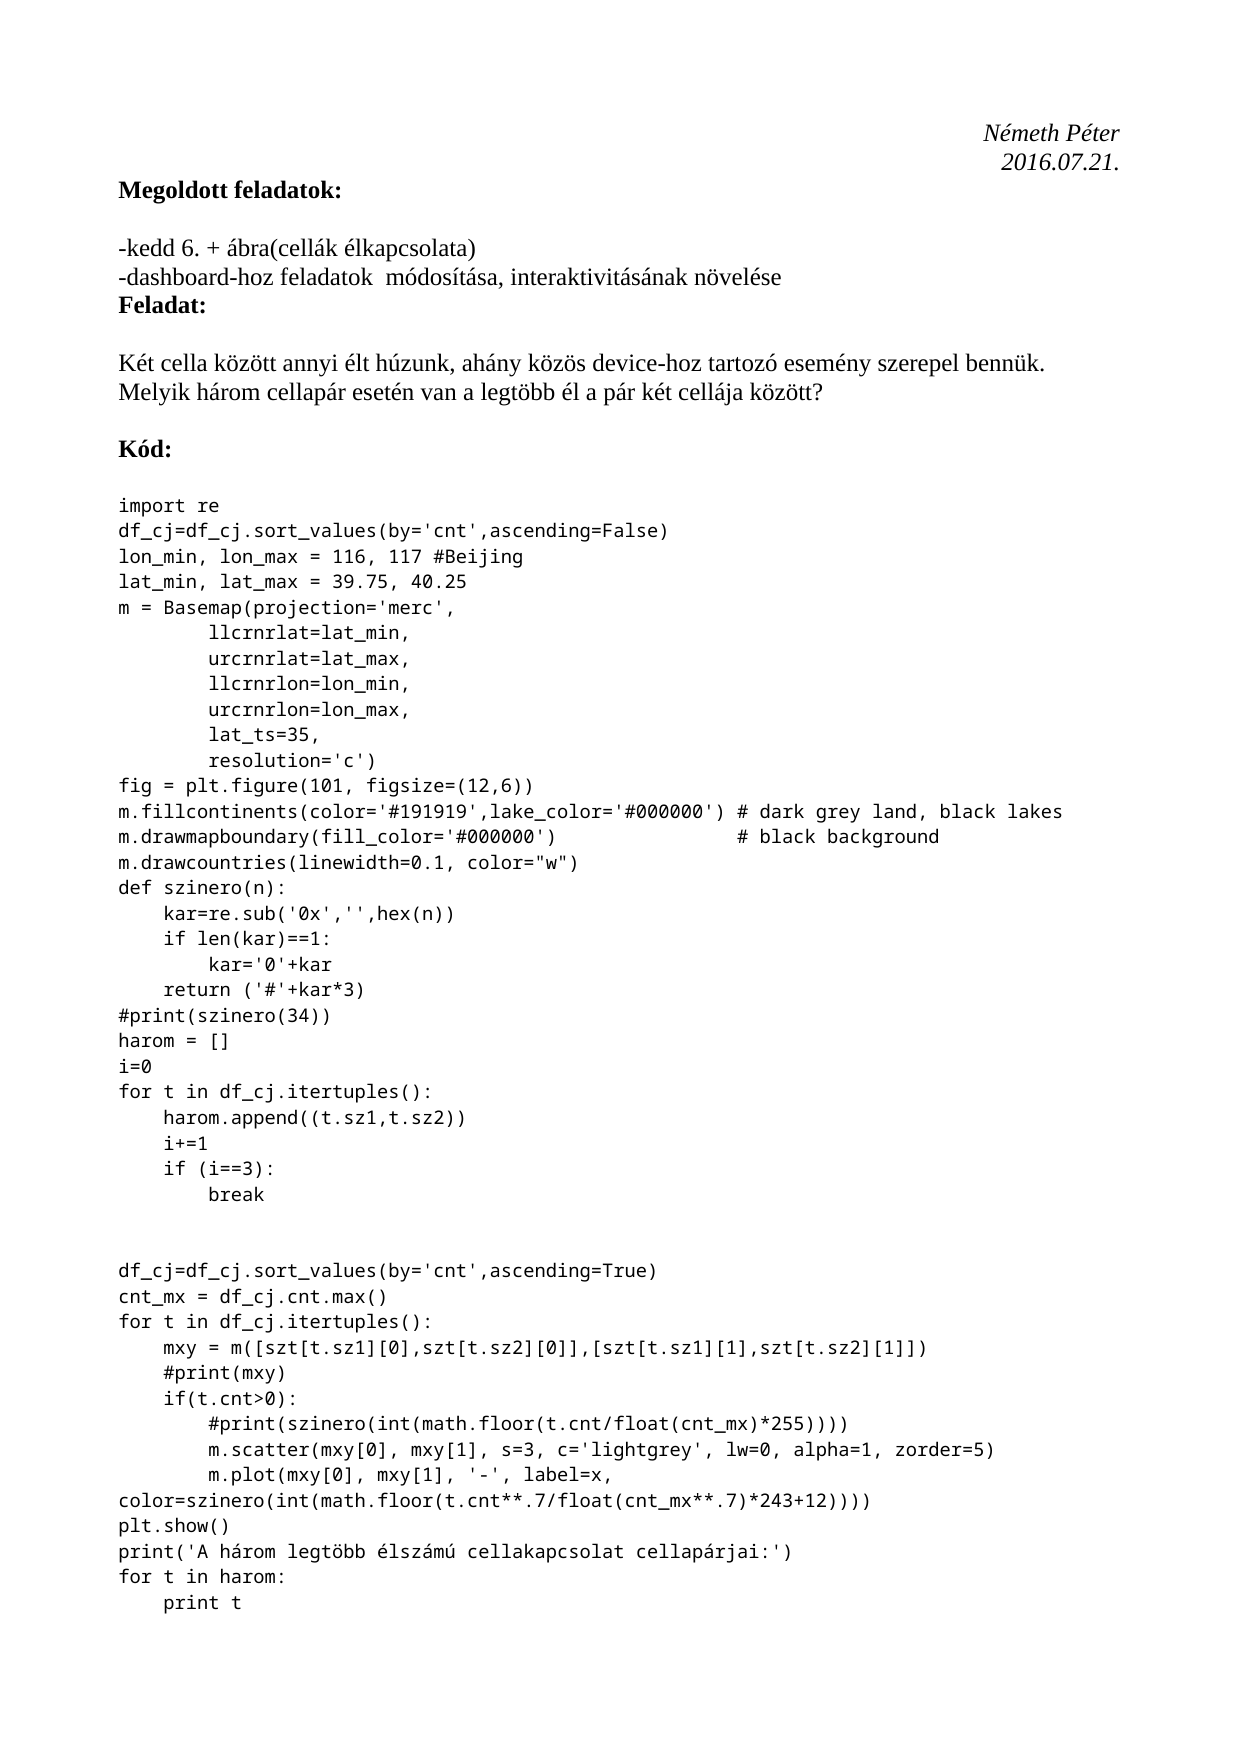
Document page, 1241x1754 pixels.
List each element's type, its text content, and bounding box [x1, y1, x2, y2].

text resolution='c') [118, 747, 1122, 773]
text Megoldott feladatok: [118, 176, 1122, 204]
text df_cj=df_cj.sort_values(by='cnt',ascending=True) [118, 1257, 1122, 1283]
text Két cella között annyi élt húzunk, ahány közös device-hoz tartozó esemény szerepel bennük. Melyik három cellapár esetén van a legtöbb él a pár két cellája között? [118, 348, 1122, 406]
text print t [118, 1589, 1122, 1615]
text for t in df_cj.itertuples(): [118, 1308, 1122, 1334]
text print('A három legtöbb élszámú cellakapcsolat cellapárjai:') [118, 1538, 1122, 1564]
text m = Basemap(projection='merc', [118, 594, 1122, 619]
text lon_min, lon_max = 116, 117 #Beijing [118, 543, 1122, 568]
text break [118, 1181, 1122, 1206]
text m.scatter(mxy[0], mxy[1], s=3, c='lightgrey', lw=0, alpha=1, zorder=5) [118, 1436, 1122, 1462]
text lat_ts=35, [118, 722, 1122, 747]
text #print(szinero(34)) [118, 1002, 1122, 1028]
text if len(kar)==1: [118, 926, 1122, 951]
text import re [118, 492, 1122, 517]
text kar=re.sub('0x','',hex(n)) [118, 900, 1122, 926]
text m.drawmapboundary(fill_color='#000000') # black background [118, 824, 1122, 849]
text for t in harom: [118, 1564, 1122, 1589]
text Németh Péter [118, 118, 1122, 147]
text i=0 [118, 1053, 1122, 1079]
text llcrnrlon=lon_min, [118, 671, 1122, 696]
text Feladat: [118, 291, 1122, 319]
text df_cj=df_cj.sort_values(by='cnt',ascending=False) [118, 517, 1122, 543]
text fig = plt.figure(101, figsize=(12,6)) [118, 773, 1122, 798]
text m.fillcontinents(color='#191919',lake_color='#000000') # dark grey land, black lakes [118, 798, 1122, 824]
text if (i==3): [118, 1155, 1122, 1181]
text m.plot(mxy[0], mxy[1], '-', label=x, color=szinero(int(math.floor(t.cnt**.7/float(cnt_mx**.7)*243+12)))) [118, 1462, 1122, 1513]
text harom.append((t.sz1,t.sz2)) [118, 1104, 1122, 1130]
text harom = [] [118, 1028, 1122, 1053]
text plt.show() [118, 1513, 1122, 1538]
text -dashboard-hoz feladatok módosítása, interaktivitásának növelése [118, 262, 1122, 291]
text cnt_mx = df_cj.cnt.max() [118, 1283, 1122, 1308]
text Kód: [118, 434, 1122, 463]
text urcrnrlat=lat_max, [118, 645, 1122, 671]
text -kedd 6. + ábra(cellák élkapcsolata) [118, 233, 1122, 262]
text lat_min, lat_max = 39.75, 40.25 [118, 568, 1122, 594]
text 2016.07.21. [118, 147, 1122, 176]
text urcrnrlon=lon_max, [118, 696, 1122, 722]
text #print(szinero(int(math.floor(t.cnt/float(cnt_mx)*255)))) [118, 1411, 1122, 1436]
text kar='0'+kar [118, 951, 1122, 977]
text def szinero(n): [118, 875, 1122, 900]
text for t in df_cj.itertuples(): [118, 1079, 1122, 1104]
text if(t.cnt>0): [118, 1385, 1122, 1411]
text m.drawcountries(linewidth=0.1, color="w") [118, 849, 1122, 875]
text llcrnrlat=lat_min, [118, 619, 1122, 645]
text i+=1 [118, 1130, 1122, 1155]
text mxy = m([szt[t.sz1][0],szt[t.sz2][0]],[szt[t.sz1][1],szt[t.sz2][1]]) [118, 1334, 1122, 1359]
text #print(mxy) [118, 1359, 1122, 1385]
text return ('#'+kar*3) [118, 977, 1122, 1002]
